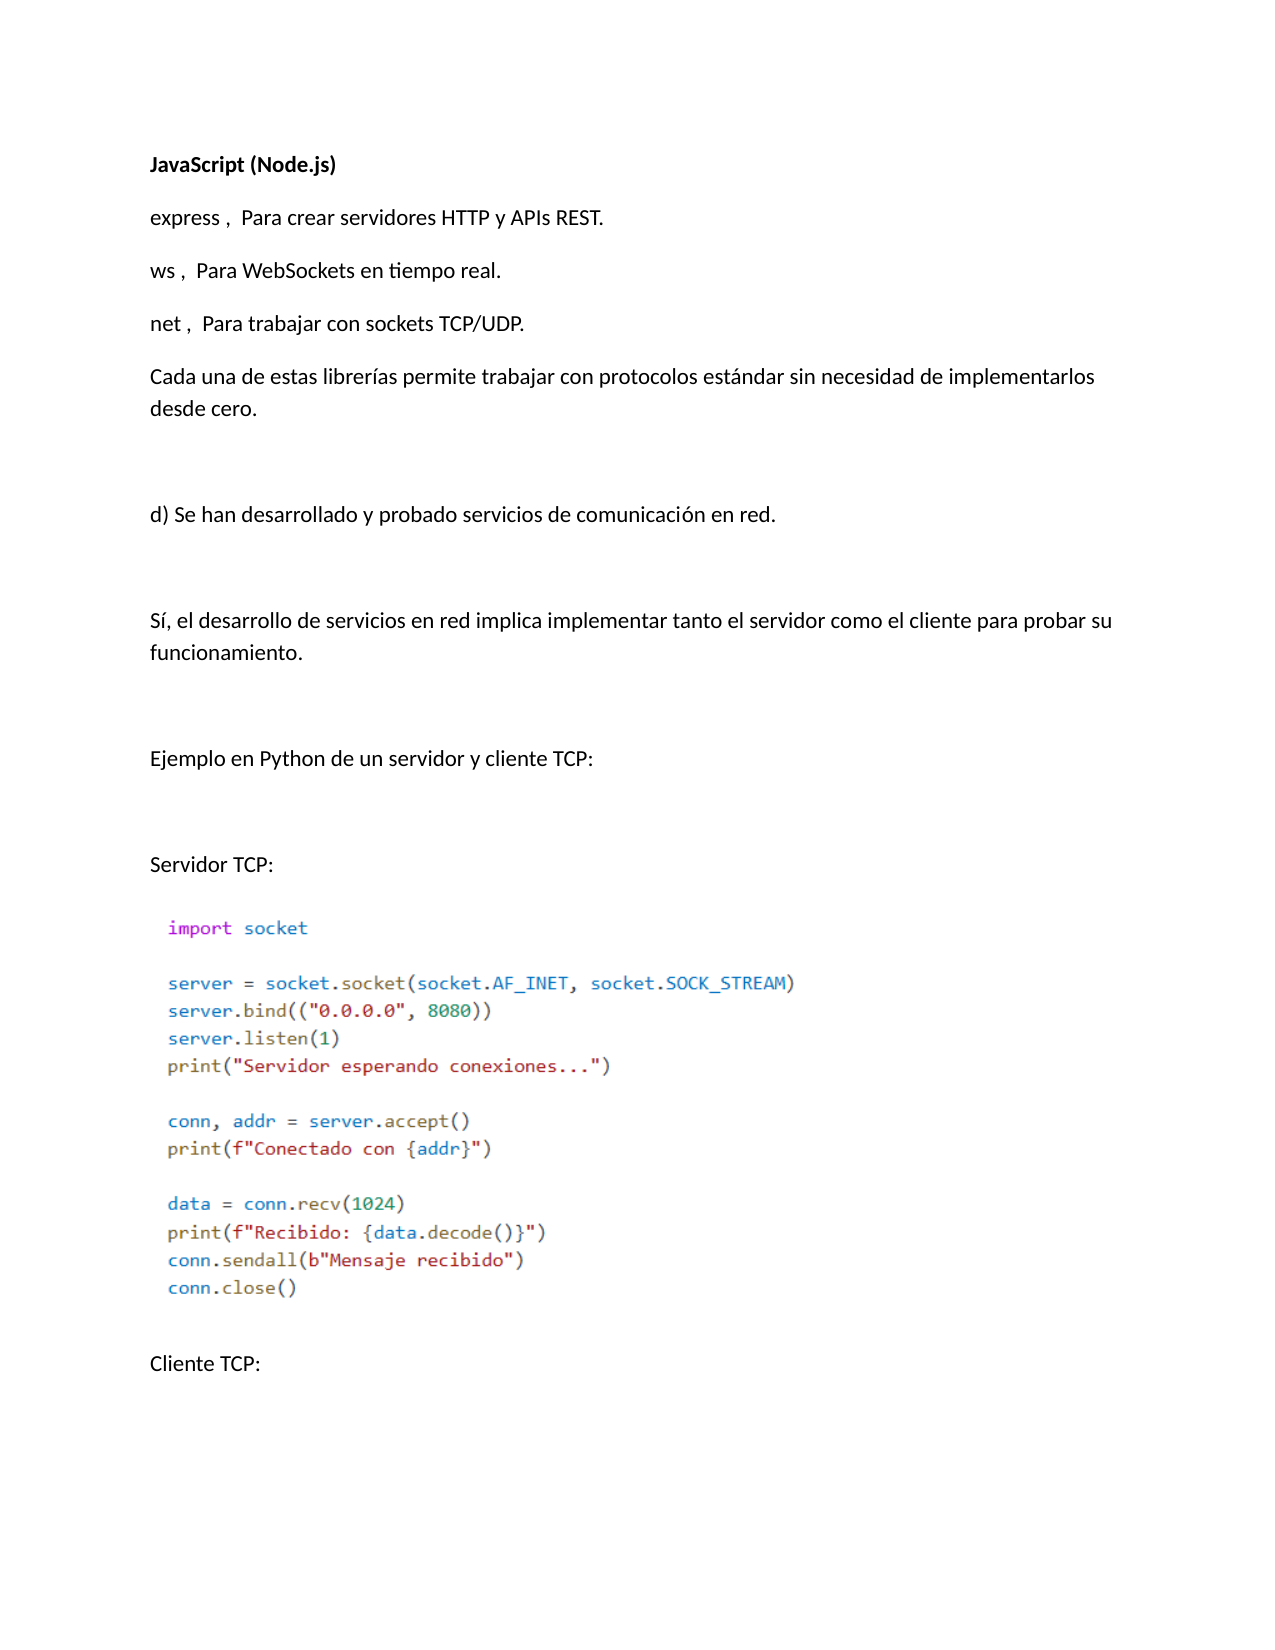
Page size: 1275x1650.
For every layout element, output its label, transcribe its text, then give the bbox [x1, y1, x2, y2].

text express , Para crear servidores HTTP y APIs REST. [150, 203, 1125, 231]
text Cliente TCP: [150, 1349, 1125, 1377]
text Ejemplo en Python de un servidor y cliente TCP: [150, 744, 1125, 773]
text Cada una de estas librerías permite trabajar con protocolos estándar sin necesidad de implementarlos desde cero. [150, 362, 1125, 422]
text ws , Para WebSockets en tiempo real. [150, 256, 1125, 284]
text Servidor TCP: [150, 851, 1125, 879]
text d) Se han desarrollado y probado servicios de comunicación en red. [150, 500, 1125, 528]
text JavaScript (Node.js) [150, 150, 1125, 178]
text net , Para trabajar con sockets TCP/UDP. [150, 309, 1125, 337]
text Sí, el desarrollo de servicios en red implica implementar tanto el servidor como el cliente para probar su funcionamiento. [150, 606, 1125, 667]
